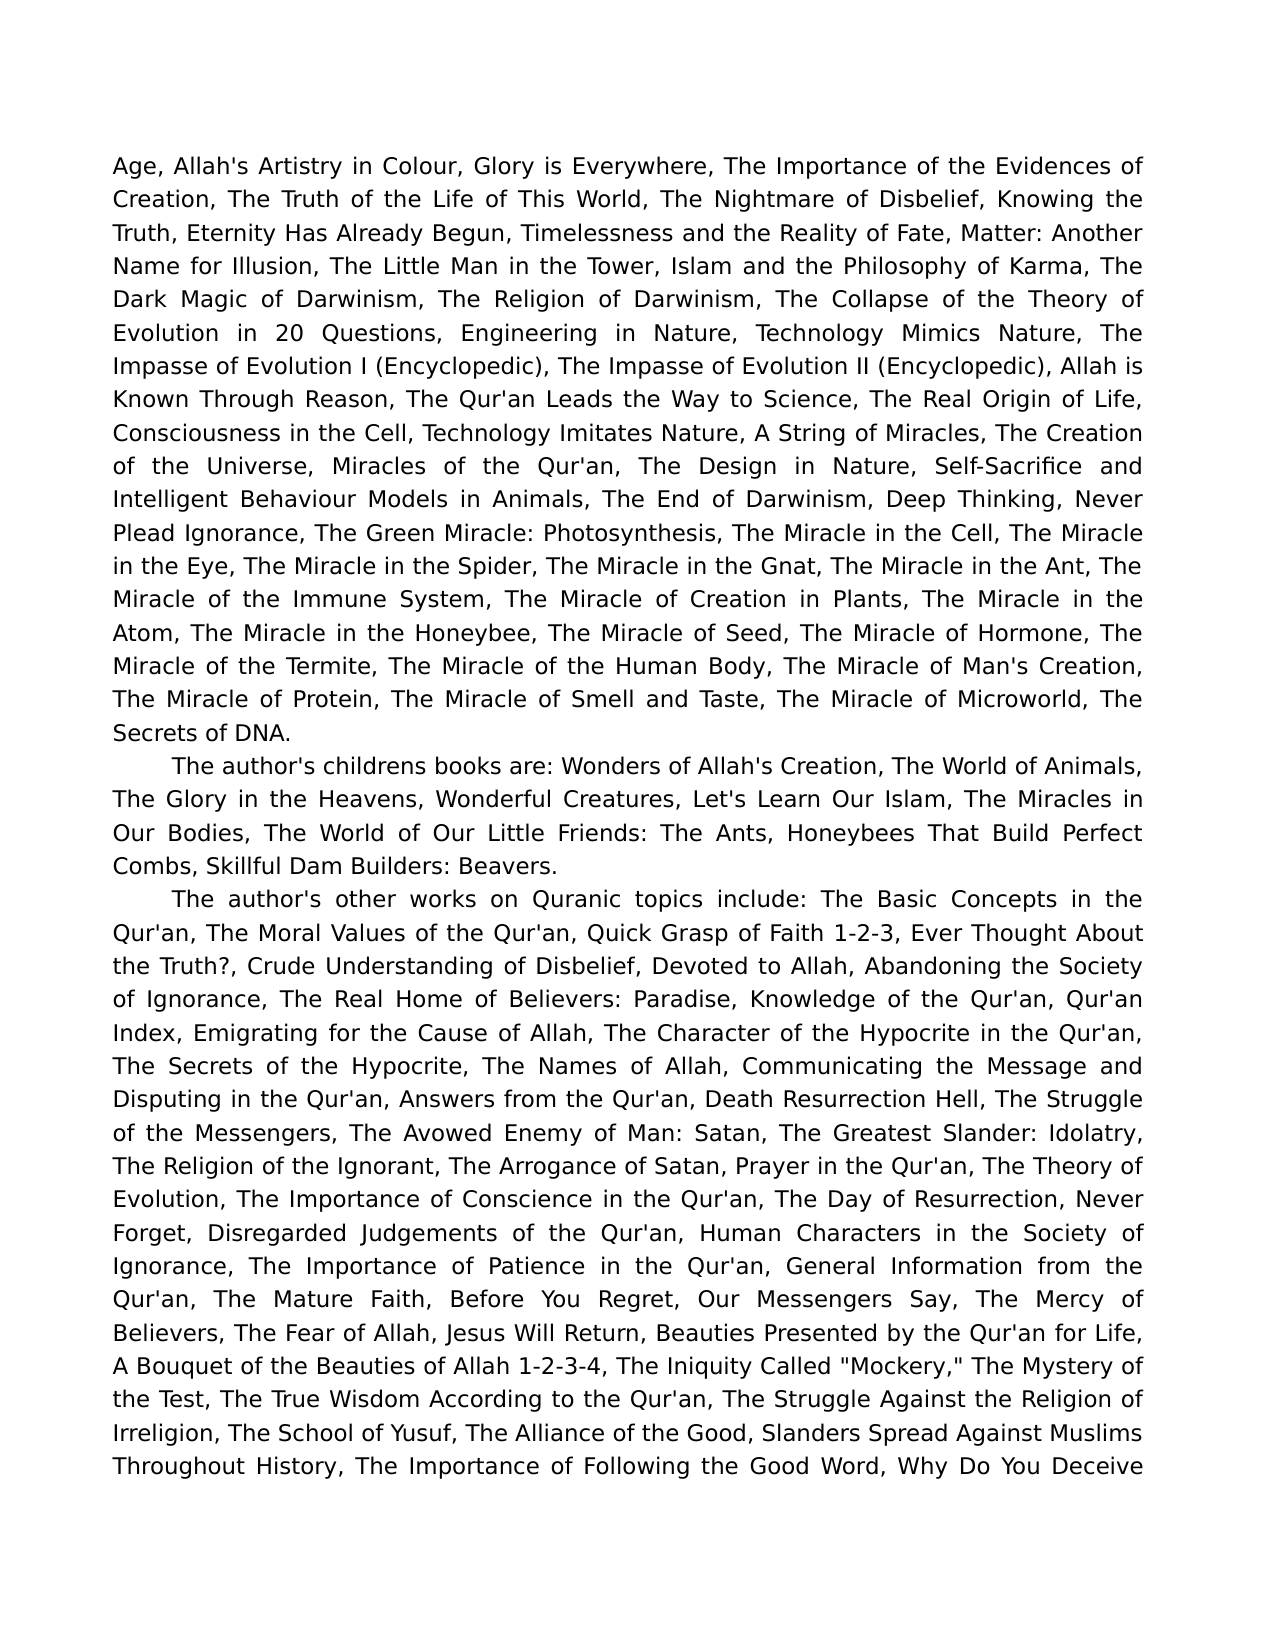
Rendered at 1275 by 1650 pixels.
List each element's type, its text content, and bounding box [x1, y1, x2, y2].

text The author's childrens books are: Wonders of Allah's Creation, The World of Animals, The Glory in the Heavens, Wonderful Creatures, Let's Learn Our Islam, The Miracles in Our Bodies, The World of Our Little Friends: The Ants, Honeybees That Build Perfect Combs, Skillful Dam Builders: Beavers. [112, 748, 1145, 881]
text The author's other works on Quranic topics include: The Basic Concepts in the Qur'an, The Moral Values of the Qur'an, Quick Grasp of Faith 1-2-3, Ever Thought About the Truth?, Crude Understanding of Disbelief, Devoted to Allah, Abandoning the Society of Ignorance, The Real Home of Believers: Paradise, Knowledge of the Qur'an, Qur'an Index, Emigrating for the Cause of Allah, The Character of the Hypocrite in the Qur'an, The Secrets of the Hypocrite, The Names of Allah, Communicating the Message and Disputing in the Qur'an, Answers from the Qur'an, Death Resurrection Hell, The Struggle of the Messengers, The Avowed Enemy of Man: Satan, The Greatest Slander: Idolatry, The Religion of the Ignorant, The Arrogance of Satan, Prayer in the Qur'an, The Theory of Evolution, The Importance of Conscience in the Qur'an, The Day of Resurrection, Never Forget, Disregarded Judgements of the Qur'an, Human Characters in the Society of Ignorance, The Importance of Patience in the Qur'an, General Information from the Qur'an, The Mature Faith, Before You Regret, Our Messengers Say, The Mercy of Believers, The Fear of Allah, Jesus Will Return, Beauties Presented by the Qur'an for Life, A Bouquet of the Beauties of Allah 1-2-3-4, The Iniquity Called "Mockery," The Mystery of the Test, The True Wisdom According to the Qur'an, The Struggle Against the Religion of Irreligion, The School of Yusuf, The Alliance of the Good, Slanders Spread Against Muslims Throughout History, The Importance of Following the Good Word, Why Do You Deceive [112, 881, 1145, 1481]
text Age, Allah's Artistry in Colour, Glory is Everywhere, The Importance of the Evidences of Creation, The Truth of the Life of This World, The Nightmare of Disbelief, Knowing the Truth, Eternity Has Already Begun, Timelessness and the Reality of Fate, Matter: Another Name for Illusion, The Little Man in the Tower, Islam and the Philosophy of Karma, The Dark Magic of Darwinism, The Religion of Darwinism, The Collapse of the Theory of Evolution in 20 Questions, Engineering in Nature, Technology Mimics Nature, The Impasse of Evolution I (Encyclopedic), The Impasse of Evolution II (Encyclopedic), Allah is Known Through Reason, The Qur'an Leads the Way to Science, The Real Origin of Life, Consciousness in the Cell, Technology Imitates Nature, A String of Miracles, The Creation of the Universe, Miracles of the Qur'an, The Design in Nature, Self-Sacrifice and Intelligent Behaviour Models in Animals, The End of Darwinism, Deep Thinking, Never Plead Ignorance, The Green Miracle: Photosynthesis, The Miracle in the Cell, The Miracle in the Eye, The Miracle in the Spider, The Miracle in the Gnat, The Miracle in the Ant, The Miracle of the Immune System, The Miracle of Creation in Plants, The Miracle in the Atom, The Miracle in the Honeybee, The Miracle of Seed, The Miracle of Hormone, The Miracle of the Termite, The Miracle of the Human Body, The Miracle of Man's Creation, The Miracle of Protein, The Miracle of Smell and Taste, The Miracle of Microworld, The Secrets of DNA. [112, 148, 1145, 748]
